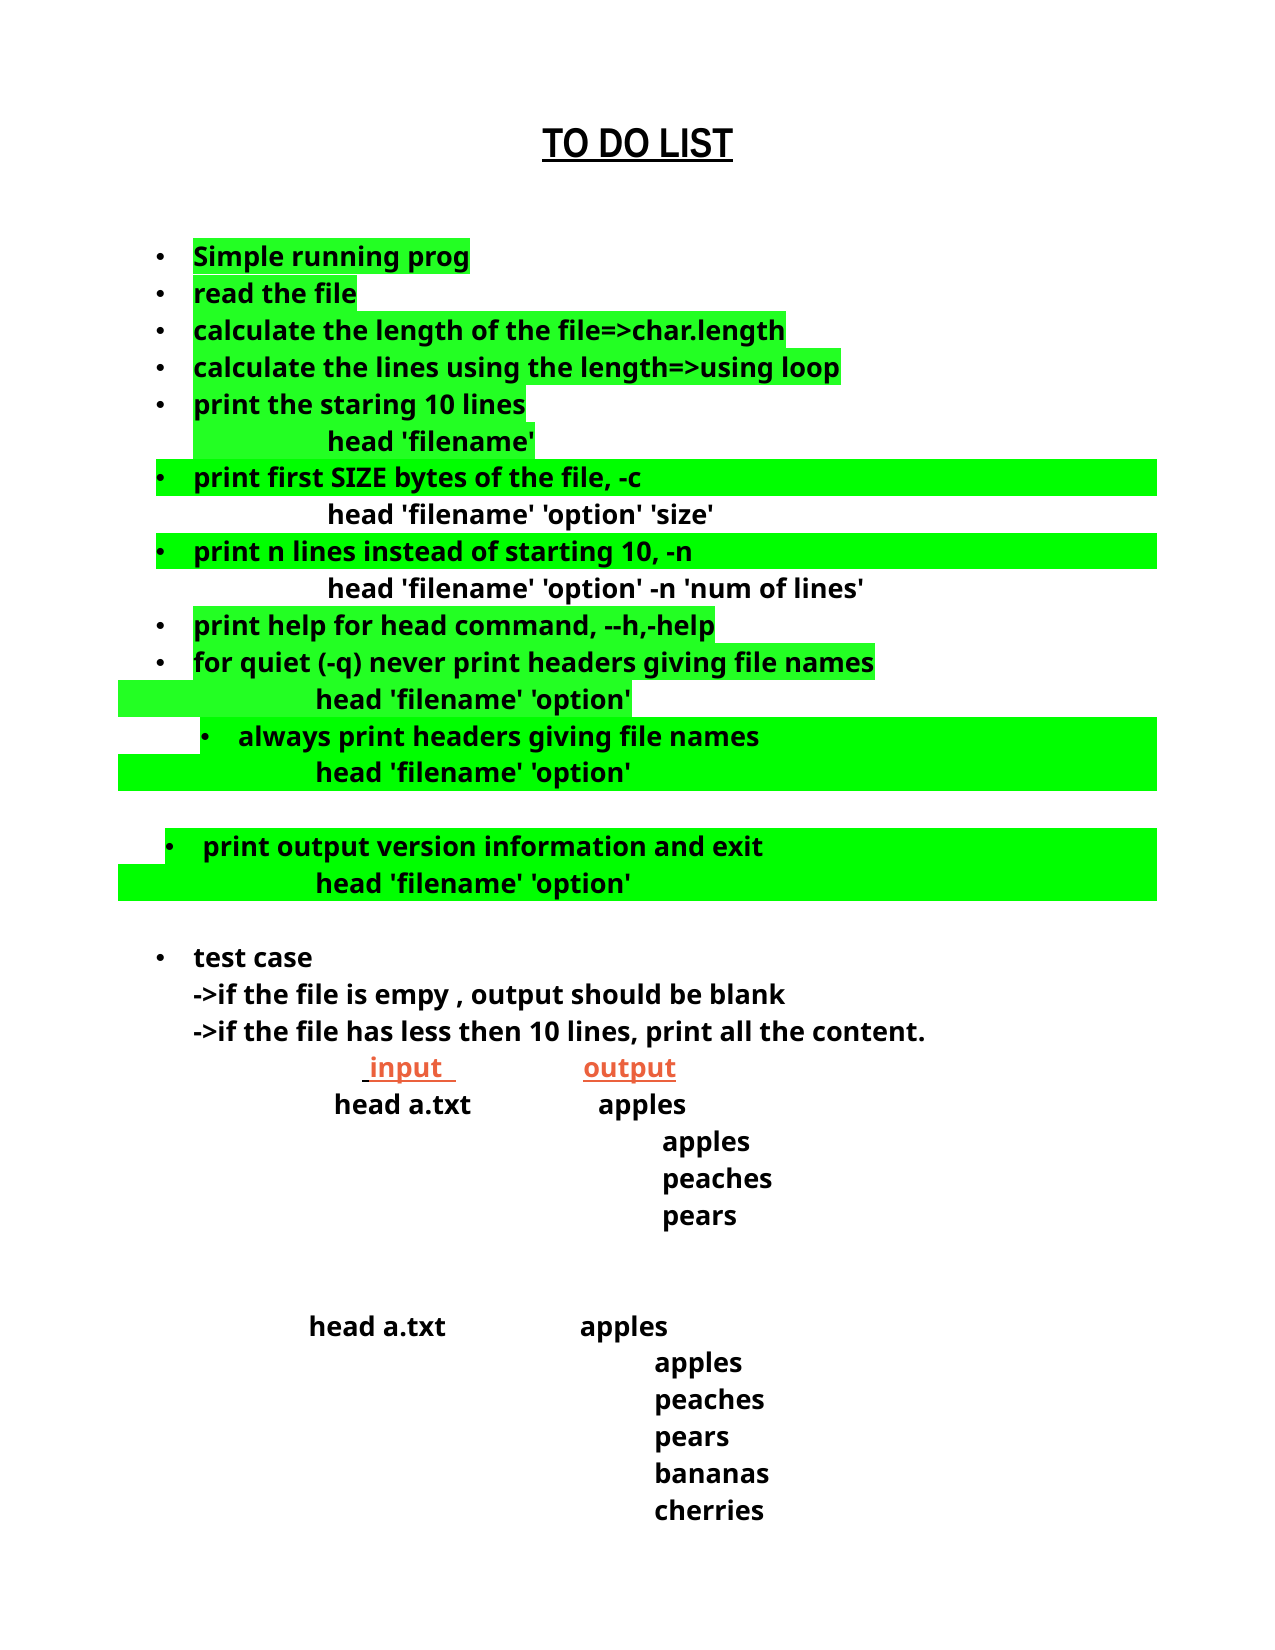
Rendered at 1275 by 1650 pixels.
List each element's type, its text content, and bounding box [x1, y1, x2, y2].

list for quiet (-q) never print headers giving file names [156, 643, 1157, 680]
text head a.txt apples [118, 1307, 1157, 1344]
text head 'filename' 'option' [118, 754, 1157, 791]
list print the staring 10 lines [156, 385, 1157, 422]
list apples [624, 1123, 1157, 1159]
list read the file [156, 274, 1157, 311]
list head a.txt apples [156, 1086, 1157, 1123]
list input output [156, 1049, 1157, 1086]
text head 'filename' 'option' [118, 864, 1157, 901]
text pears [654, 1418, 1157, 1454]
list pears [624, 1196, 1157, 1233]
list print n lines instead of starting 10, -n [156, 533, 1157, 569]
list peaches [624, 1159, 1157, 1196]
list always print headers giving file names [200, 717, 1157, 754]
list ->if the file has less then 10 lines, print all the content. [156, 1012, 1157, 1049]
text head 'filename' 'option' [118, 680, 1157, 717]
list print first SIZE bytes of the file, -c [156, 459, 1157, 496]
list test case [156, 938, 1157, 975]
list head 'filename' 'option' 'size' [156, 496, 1157, 533]
list print output version information and exit [165, 828, 1157, 864]
text apples [654, 1344, 1157, 1381]
text cherries [654, 1491, 1157, 1528]
list calculate the lines using the length=>using loop [156, 348, 1157, 385]
list Simple running prog [156, 238, 1157, 274]
list calculate the length of the file=>char.length [156, 311, 1157, 348]
list head 'filename' 'option' -n 'num of lines' [156, 569, 1157, 606]
text peaches [654, 1381, 1157, 1418]
list ->if the file is empy , output should be blank [156, 975, 1157, 1012]
text TO DO LIST [118, 118, 1157, 166]
text bananas [654, 1454, 1157, 1491]
list head 'filename' [156, 422, 1157, 459]
list print help for head command, --h,-help [156, 606, 1157, 643]
